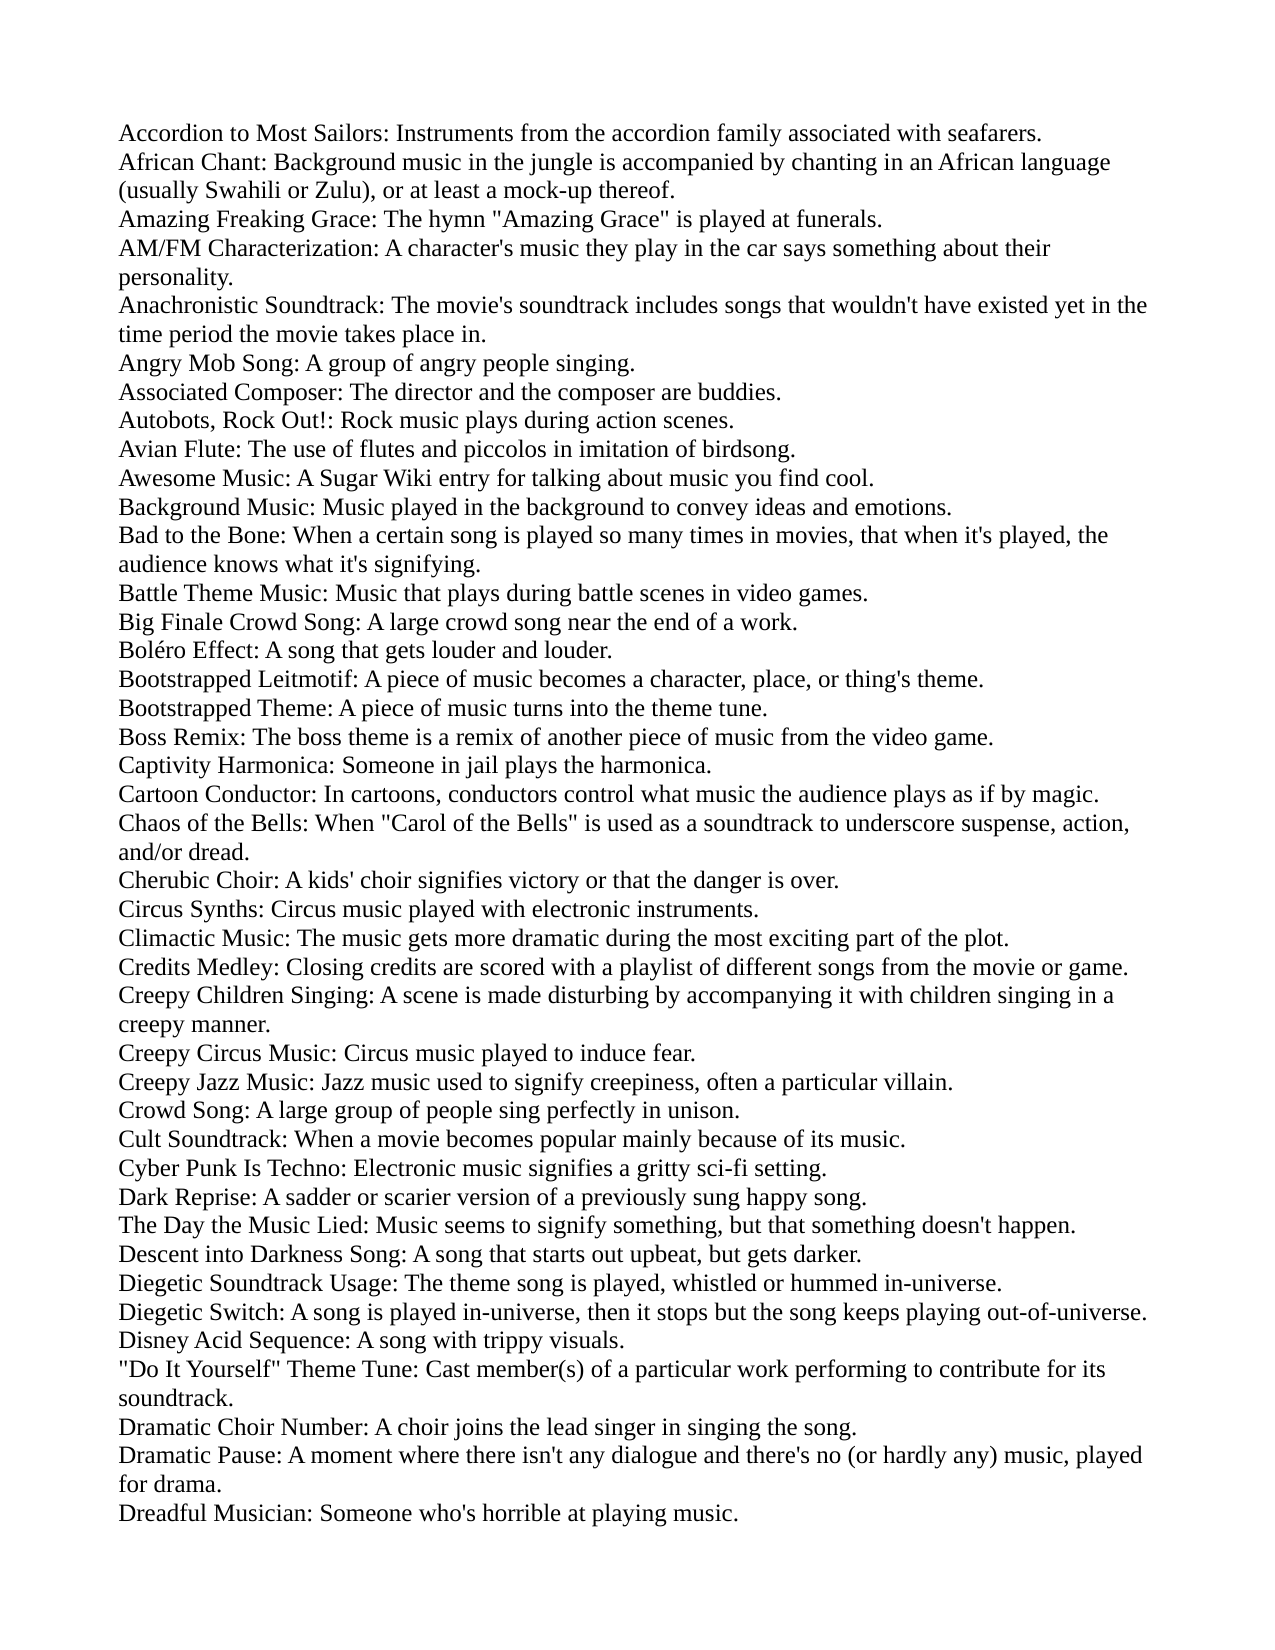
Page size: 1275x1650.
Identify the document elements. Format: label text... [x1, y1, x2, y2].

text Cartoon Conductor: In cartoons, conductors control what music the audience plays as if by magic. [118, 779, 1157, 808]
text Dramatic Choir Number: A choir joins the lead singer in singing the song. [118, 1412, 1157, 1441]
text Big Finale Crowd Song: A large crowd song near the end of a work. [118, 607, 1157, 636]
text Chaos of the Bells: When "Carol of the Bells" is used as a soundtrack to underscore suspense, action, and/or dread. [118, 808, 1157, 866]
text Boss Remix: The boss theme is a remix of another piece of music from the video game. [118, 722, 1157, 751]
text Boléro Effect: A song that gets louder and louder. [118, 636, 1157, 664]
text Credits Medley: Closing credits are scored with a playlist of different songs from the movie or game. [118, 952, 1157, 981]
text Angry Mob Song: A group of angry people singing. [118, 348, 1157, 377]
text Diegetic Soundtrack Usage: The theme song is played, whistled or hummed in-universe. [118, 1268, 1157, 1297]
text AM/FM Characterization: A character's music they play in the car says something about their personality. [118, 233, 1157, 291]
text Autobots, Rock Out!: Rock music plays during action scenes. [118, 406, 1157, 434]
text Circus Synths: Circus music played with electronic instruments. [118, 894, 1157, 923]
text Cyber Punk Is Techno: Electronic music signifies a gritty sci-fi setting. [118, 1153, 1157, 1182]
text Crowd Song: A large group of people sing perfectly in unison. [118, 1096, 1157, 1124]
text Accordion to Most Sailors: Instruments from the accordion family associated with seafarers. [118, 118, 1157, 147]
text "Do It Yourself" Theme Tune: Cast member(s) of a particular work performing to contribute for its soundtrack. [118, 1354, 1157, 1412]
text Diegetic Switch: A song is played in-universe, then it stops but the song keeps playing out-of-universe. [118, 1297, 1157, 1326]
text Dark Reprise: A sadder or scarier version of a previously sung happy song. [118, 1182, 1157, 1211]
text Battle Theme Music: Music that plays during battle scenes in video games. [118, 578, 1157, 607]
text Bootstrapped Theme: A piece of music turns into the theme tune. [118, 693, 1157, 722]
text Creepy Children Singing: A scene is made disturbing by accompanying it with children singing in a creepy manner. [118, 981, 1157, 1038]
text Cult Soundtrack: When a movie becomes popular mainly because of its music. [118, 1124, 1157, 1153]
text Disney Acid Sequence: A song with trippy visuals. [118, 1326, 1157, 1354]
text African Chant: Background music in the jungle is accompanied by chanting in an African language (usually Swahili or Zulu), or at least a mock-up thereof. [118, 147, 1157, 204]
text Anachronistic Soundtrack: The movie's soundtrack includes songs that wouldn't have existed yet in the time period the movie takes place in. [118, 291, 1157, 348]
text Bootstrapped Leitmotif: A piece of music becomes a character, place, or thing's theme. [118, 664, 1157, 693]
text Awesome Music: A Sugar Wiki entry for talking about music you find cool. [118, 463, 1157, 492]
text Avian Flute: The use of flutes and piccolos in imitation of birdsong. [118, 434, 1157, 463]
text Captivity Harmonica: Someone in jail plays the harmonica. [118, 751, 1157, 779]
text Creepy Jazz Music: Jazz music used to signify creepiness, often a particular villain. [118, 1067, 1157, 1096]
text Background Music: Music played in the background to convey ideas and emotions. [118, 492, 1157, 521]
text Descent into Darkness Song: A song that starts out upbeat, but gets darker. [118, 1239, 1157, 1268]
text Dramatic Pause: A moment where there isn't any dialogue and there's no (or hardly any) music, played for drama. [118, 1441, 1157, 1498]
text Bad to the Bone: When a certain song is played so many times in movies, that when it's played, the audience knows what it's signifying. [118, 521, 1157, 578]
text Dreadful Musician: Someone who's horrible at playing music. [118, 1498, 1157, 1527]
text The Day the Music Lied: Music seems to signify something, but that something doesn't happen. [118, 1211, 1157, 1239]
text Creepy Circus Music: Circus music played to induce fear. [118, 1038, 1157, 1067]
text Associated Composer: The director and the composer are buddies. [118, 377, 1157, 406]
text Cherubic Choir: A kids' choir signifies victory or that the danger is over. [118, 866, 1157, 894]
text Climactic Music: The music gets more dramatic during the most exciting part of the plot. [118, 923, 1157, 952]
text Amazing Freaking Grace: The hymn "Amazing Grace" is played at funerals. [118, 204, 1157, 233]
